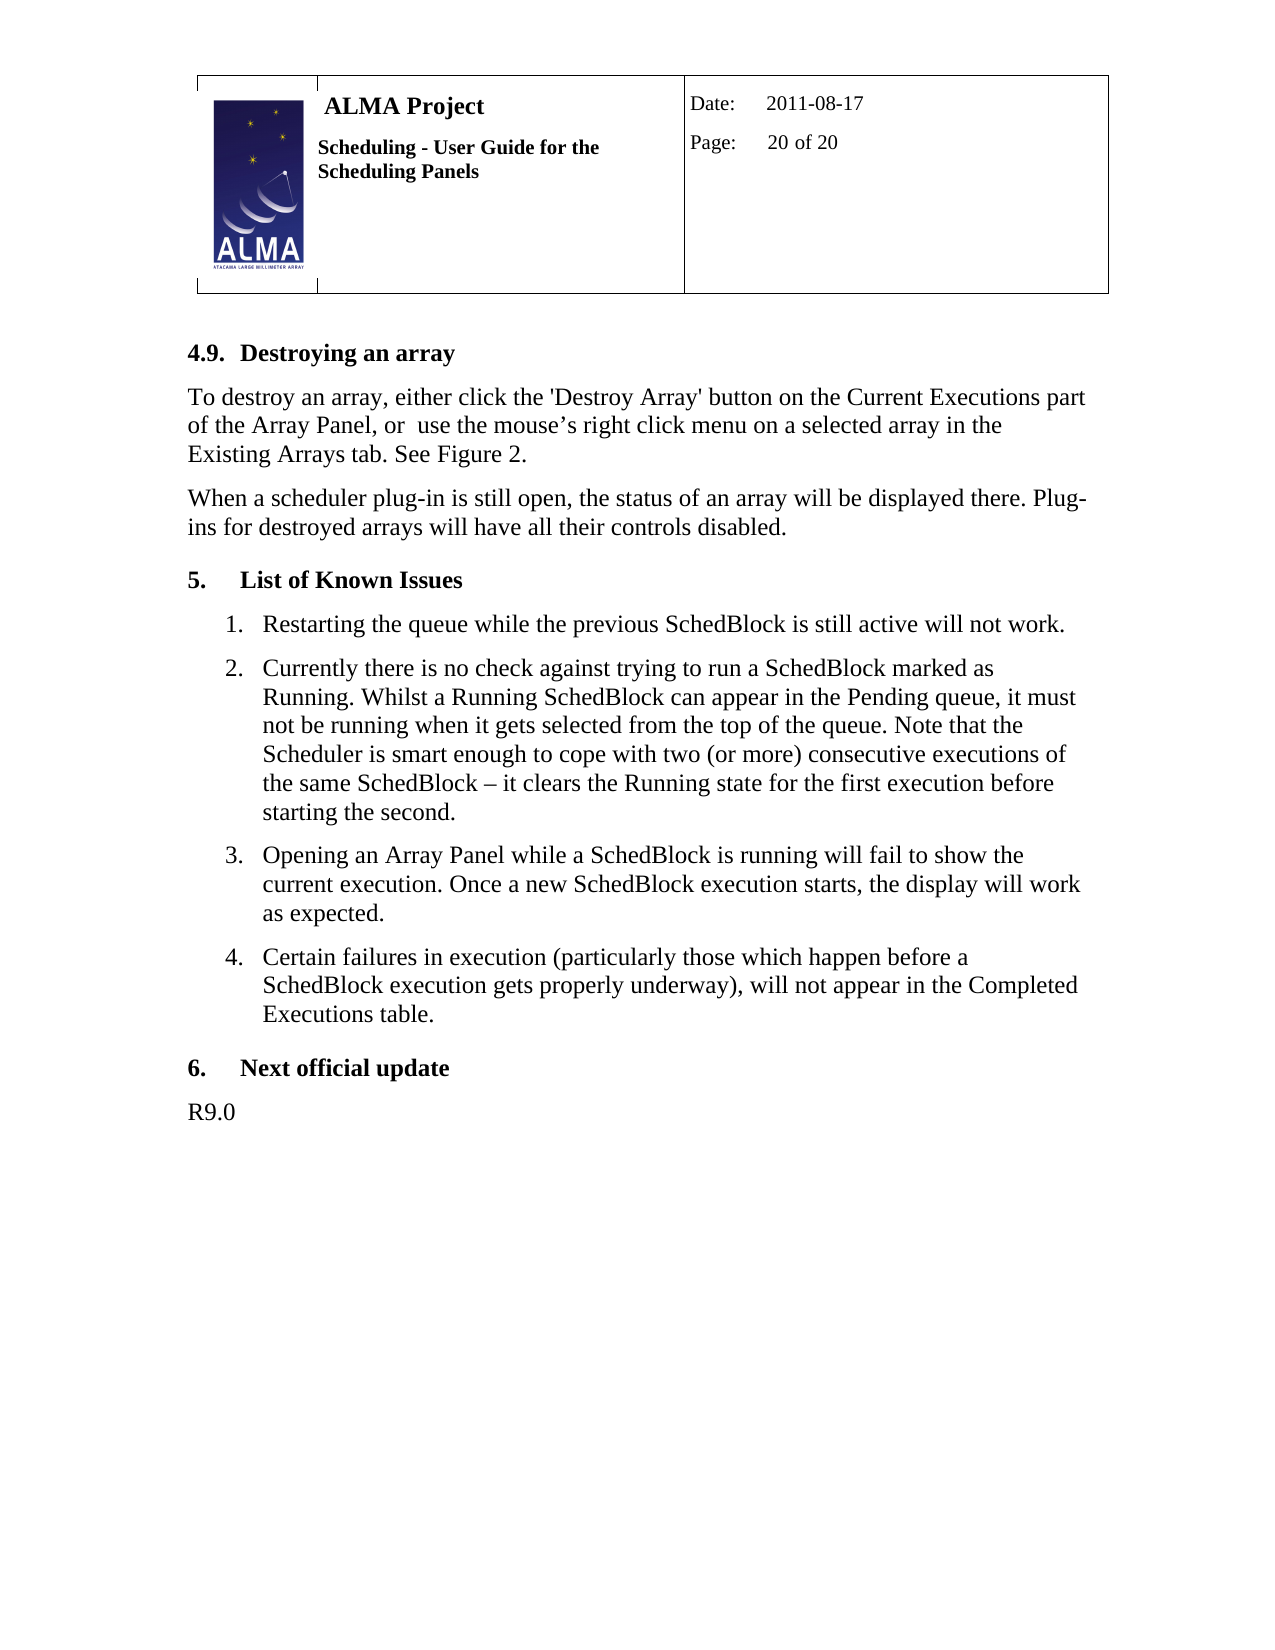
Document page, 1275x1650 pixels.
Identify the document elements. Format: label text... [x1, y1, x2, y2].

list Certain failures in execution (particularly those which happen before a SchedBlock execution gets properly underway), will not appear in the Completed Executions table. [225, 942, 1087, 1028]
text R9.0 [187, 1097, 1087, 1126]
list Restarting the queue while the previous SchedBlock is still active will not work. [225, 609, 1087, 638]
list Opening an Array Panel while a SchedBlock is running will fail to show the current execution. Once a new SchedBlock execution starts, the display will work as expected. [225, 841, 1087, 927]
subtitle Destroying an array [187, 338, 1087, 367]
picture [213, 100, 304, 270]
subtitle Next official update [187, 1053, 1087, 1082]
subtitle List of Known Issues [187, 566, 1087, 594]
text When a scheduler plug-in is still open, the status of an array will be displayed there. Plug-ins for destroyed arrays will have all their controls disabled. [187, 483, 1087, 541]
list Currently there is no check against trying to run a SchedBlock marked as Running. Whilst a Running SchedBlock can appear in the Pending queue, it must not be running when it gets selected from the top of the queue. Note that the Scheduler is smart enough to cope with two (or more) consecutive executions of the same SchedBlock – it clears the Running state for the first execution before starting the second. [225, 653, 1087, 826]
text To destroy an array, either click the 'Destroy Array' button on the Current Executions part of the Array Panel, or use the mouse’s right click menu on a selected array in the Existing Arrays tab. See Figure 2. [187, 382, 1087, 468]
